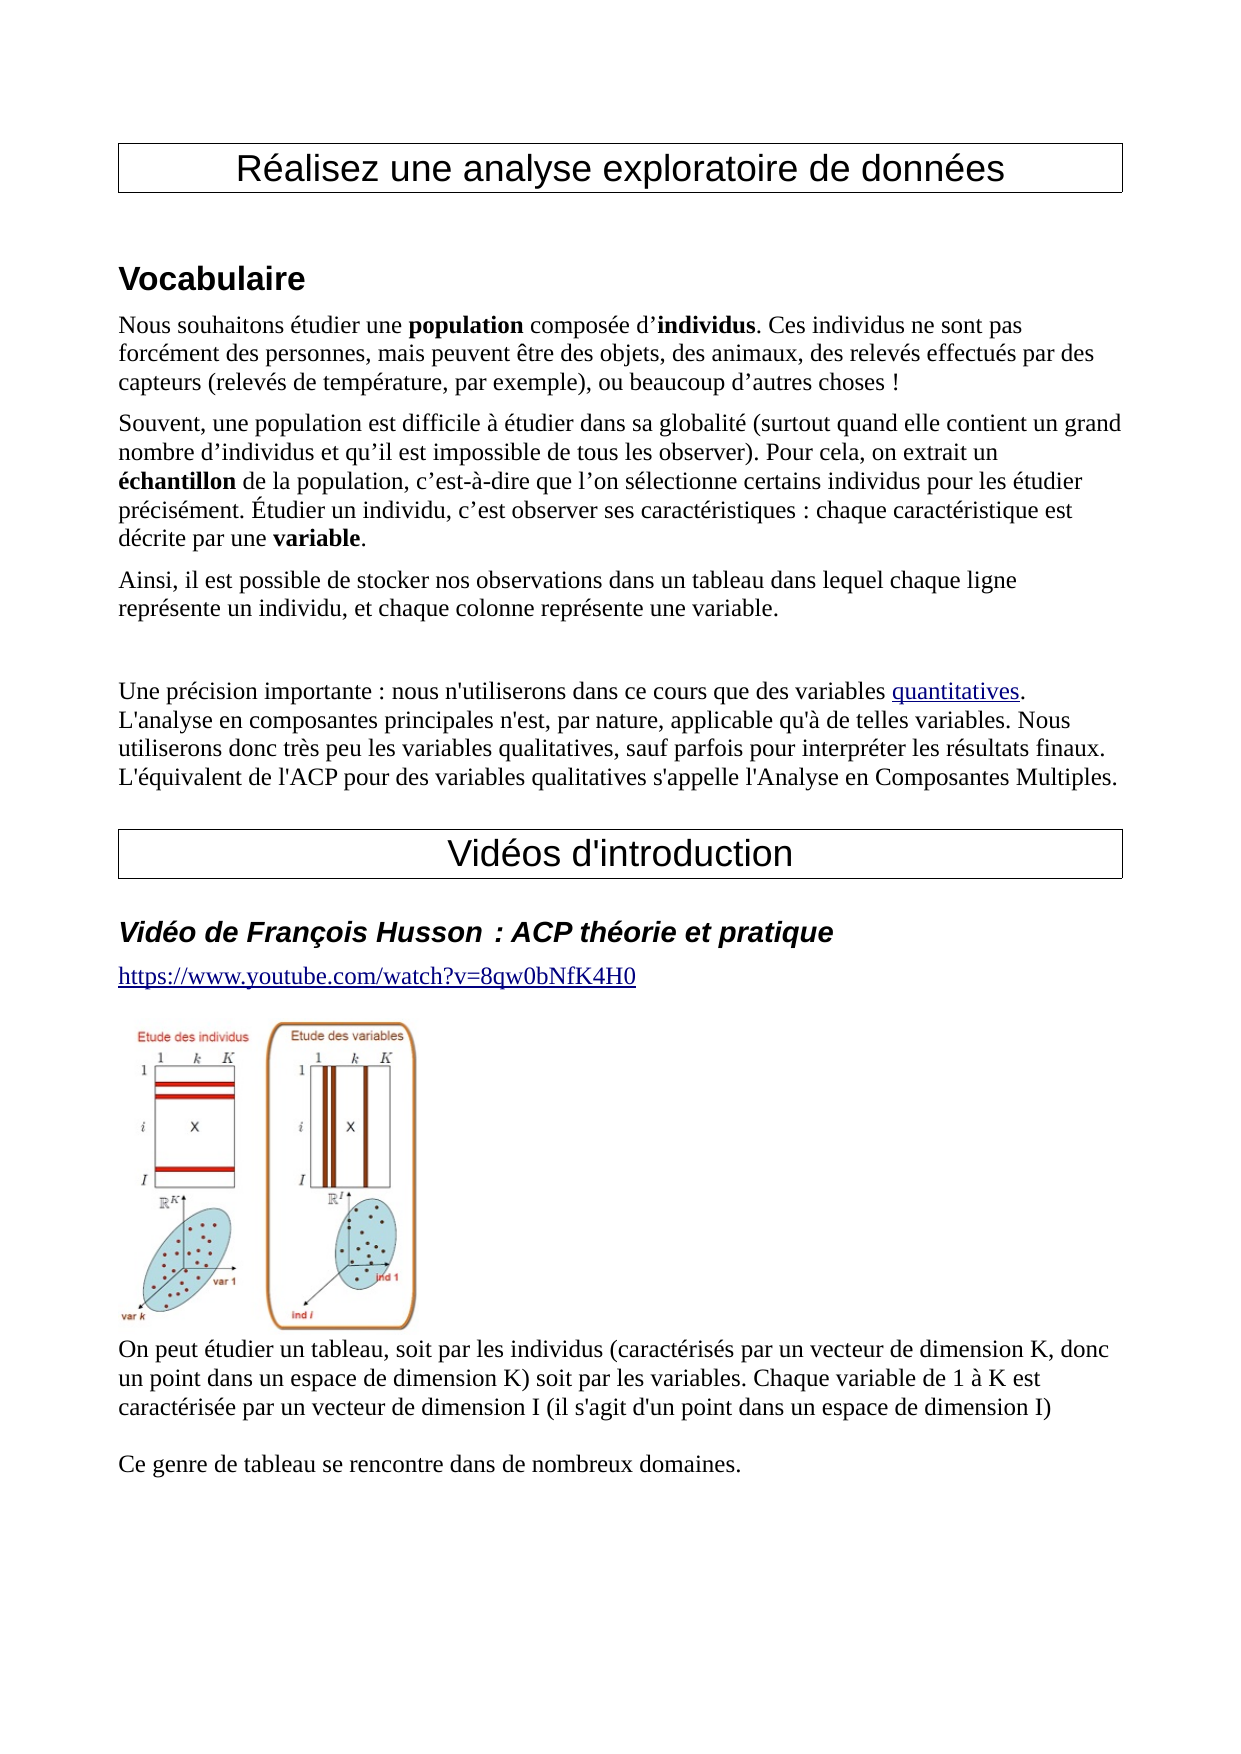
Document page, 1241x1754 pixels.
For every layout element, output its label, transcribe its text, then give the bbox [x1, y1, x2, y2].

text Souvent, une population est difficile à étudier dans sa globalité (surtout quand elle contient un grand nombre d’individus et qu’il est impossible de tous les observer). Pour cela, on extrait un échantillon de la population, c’est-à-dire que l’on sélectionne certains individus pour les étudier précisément. Étudier un individu, c’est observer ses caractéristiques : chaque caractéristique est décrite par une variable. [118, 408, 1122, 552]
subtitle Vidéo de François Husson : ACP théorie et pratique [118, 915, 1122, 949]
text https://www.youtube.com/watch?v=8qw0bNfK4H0 [118, 961, 1122, 990]
subtitle Vidéos d'introduction [119, 830, 1122, 878]
subtitle Vocabulaire [118, 258, 1122, 297]
text Ainsi, il est possible de stocker nos observations dans un tableau dans lequel chaque ligne représente un individu, et chaque colonne représente une variable. [118, 565, 1122, 622]
text Nous souhaitons étudier une population composée d’individus. Ces individus ne sont pas forcément des personnes, mais peuvent être des objets, des animaux, des relevés effectués par des capteurs (relevés de température, par exemple), ou beaucoup d’autres choses ! [118, 310, 1122, 396]
text On peut étudier un tableau, soit par les individus (caractérisés par un vecteur de dimension K, donc un point dans un espace de dimension K) soit par les variables. Chaque variable de 1 à K est caractérisée par un vecteur de dimension I (il s'agit d'un point dans un espace de dimension I) [118, 1334, 1122, 1421]
text Ce genre de tableau se rencontre dans de nombreux domaines. [118, 1449, 1122, 1478]
subtitle Réalisez une analyse exploratoire de données [119, 144, 1122, 192]
text Une précision importante : nous n'utiliserons dans ce cours que des variables quantitatives. L'analyse en composantes principales n'est, par nature, applicable qu'à de telles variables. Nous utiliserons donc très peu les variables qualitatives, sauf parfois pour interpréter les résultats finaux. L'équivalent de l'ACP pour des variables qualitatives s'appelle l'Analyse en Composantes Multiples. [118, 676, 1122, 791]
picture [118, 1018, 424, 1335]
